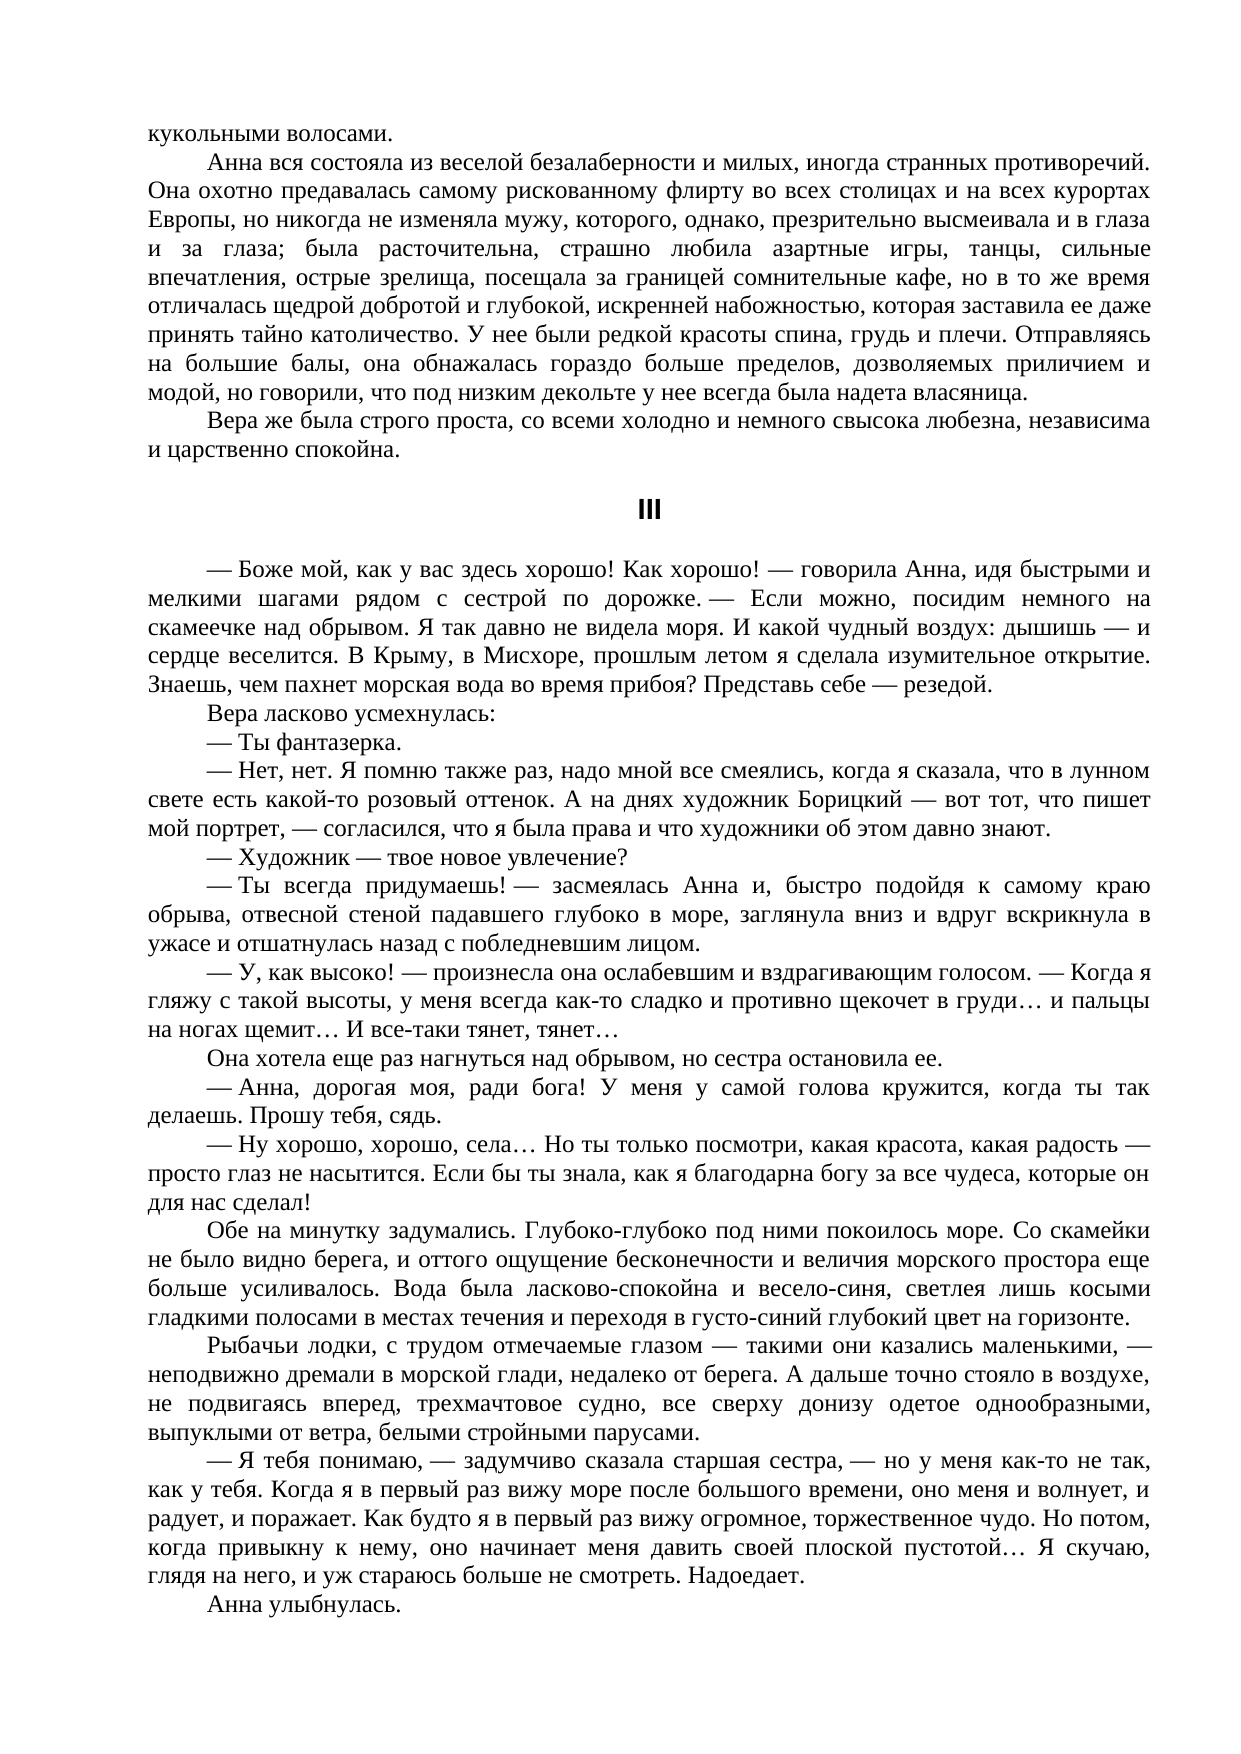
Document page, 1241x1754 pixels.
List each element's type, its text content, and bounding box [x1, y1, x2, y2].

text — Нет, нет. Я помню также раз, надо мной все смеялись, когда я сказала, что в лунном свете есть какой-то розовый оттенок. А на днях художник Борицкий — вот тот, что пишет мой портрет, — согласился, что я была права и что художники об этом давно знают. [148, 755, 1152, 842]
text — Ты всегда придумаешь! — засмеялась Анна и, быстро подойдя к самому краю обрыва, отвесной стеной падавшего глубоко в море, заглянула вниз и вдруг вскрикнула в ужасе и отшатнулась назад с побледневшим лицом. [148, 870, 1152, 957]
text — Художник — твое новое увлечение? [148, 842, 1152, 870]
subtitle III [148, 492, 1152, 525]
text — Анна, дорогая моя, ради бога! У меня у самой голова кружится, когда ты так делаешь. Прошу тебя, сядь. [148, 1072, 1152, 1129]
text — Ты фантазерка. [148, 727, 1152, 755]
text — Ну хорошо, хорошо, села… Но ты только посмотри, какая красота, какая радость — просто глаз не насытится. Если бы ты знала, как я благодарна богу за все чудеса, которые он для нас сделал! [148, 1129, 1152, 1215]
text Анна вся состояла из веселой безалаберности и милых, иногда странных противоречий. Она охотно предавалась самому рискованному флирту во всех столицах и на всех курортах Европы, но никогда не изменяла мужу, которого, однако, презрительно высмеивала и в глаза и за глаза; была расточительна, страшно любила азартные игры, танцы, сильные впечатления, острые зрелища, посещала за границей сомнительные кафе, но в то же время отличалась щедрой добротой и глубокой, искренней набожностью, которая заставила ее даже принять тайно католичество. У нее были редкой красоты спина, грудь и плечи. Отправляясь на большие балы, она обнажалась гораздо больше пределов, дозволяемых приличием и модой, но говорили, что под низким декольте у нее всегда была надета власяница. [148, 147, 1152, 406]
text Она хотела еще раз нагнуться над обрывом, но сестра остановила ее. [148, 1043, 1152, 1072]
text Обе на минутку задумались. Глубоко-глубоко под ними покоилось море. Со скамейки не было видно берега, и оттого ощущение бесконечности и величия морского простора еще больше усиливалось. Вода была ласково-спокойна и весело-синя, светлея лишь косыми гладкими полосами в местах течения и переходя в густо-синий глубокий цвет на горизонте. [148, 1215, 1152, 1330]
text Вера ласково усмехнулась: [148, 698, 1152, 727]
text Анна улыбнулась. [148, 1589, 1152, 1618]
text — Я тебя понимаю, — задумчиво сказала старшая сестра, — но у меня как-то не так, как у тебя. Когда я в первый раз вижу море после большого времени, оно меня и волнует, и радует, и поражает. Как будто я в первый раз вижу огромное, торжественное чудо. Но потом, когда привыкну к нему, оно начинает меня давить своей плоской пустотой… Я скучаю, глядя на него, и уж стараюсь больше не смотреть. Надоедает. [148, 1445, 1152, 1589]
text кукольными волосами. [148, 118, 1152, 147]
text — Боже мой, как у вас здесь хорошо! Как хорошо! — говорила Анна, идя быстрыми и мелкими шагами рядом с сестрой по дорожке. — Если можно, посидим немного на скамеечке над обрывом. Я так давно не видела моря. И какой чудный воздух: дышишь — и сердце веселится. В Крыму, в Мисхоре, прошлым летом я сделала изумительное открытие. Знаешь, чем пахнет морская вода во время прибоя? Представь себе — резедой. [148, 554, 1152, 698]
text — У, как высоко! — произнесла она ослабевшим и вздрагивающим голосом. — Когда я гляжу с такой высоты, у меня всегда как-то сладко и противно щекочет в груди… и пальцы на ногах щемит… И все-таки тянет, тянет… [148, 957, 1152, 1043]
text Вера же была строго проста, со всеми холодно и немного свысока любезна, независима и царственно спокойна. [148, 406, 1152, 463]
text Рыбачьи лодки, с трудом отмечаемые глазом — такими они казались маленькими, — неподвижно дремали в морской глади, недалеко от берега. А дальше точно стояло в воздухе, не подвигаясь вперед, трехмачтовое судно, все сверху донизу одетое однообразными, выпуклыми от ветра, белыми стройными парусами. [148, 1330, 1152, 1445]
